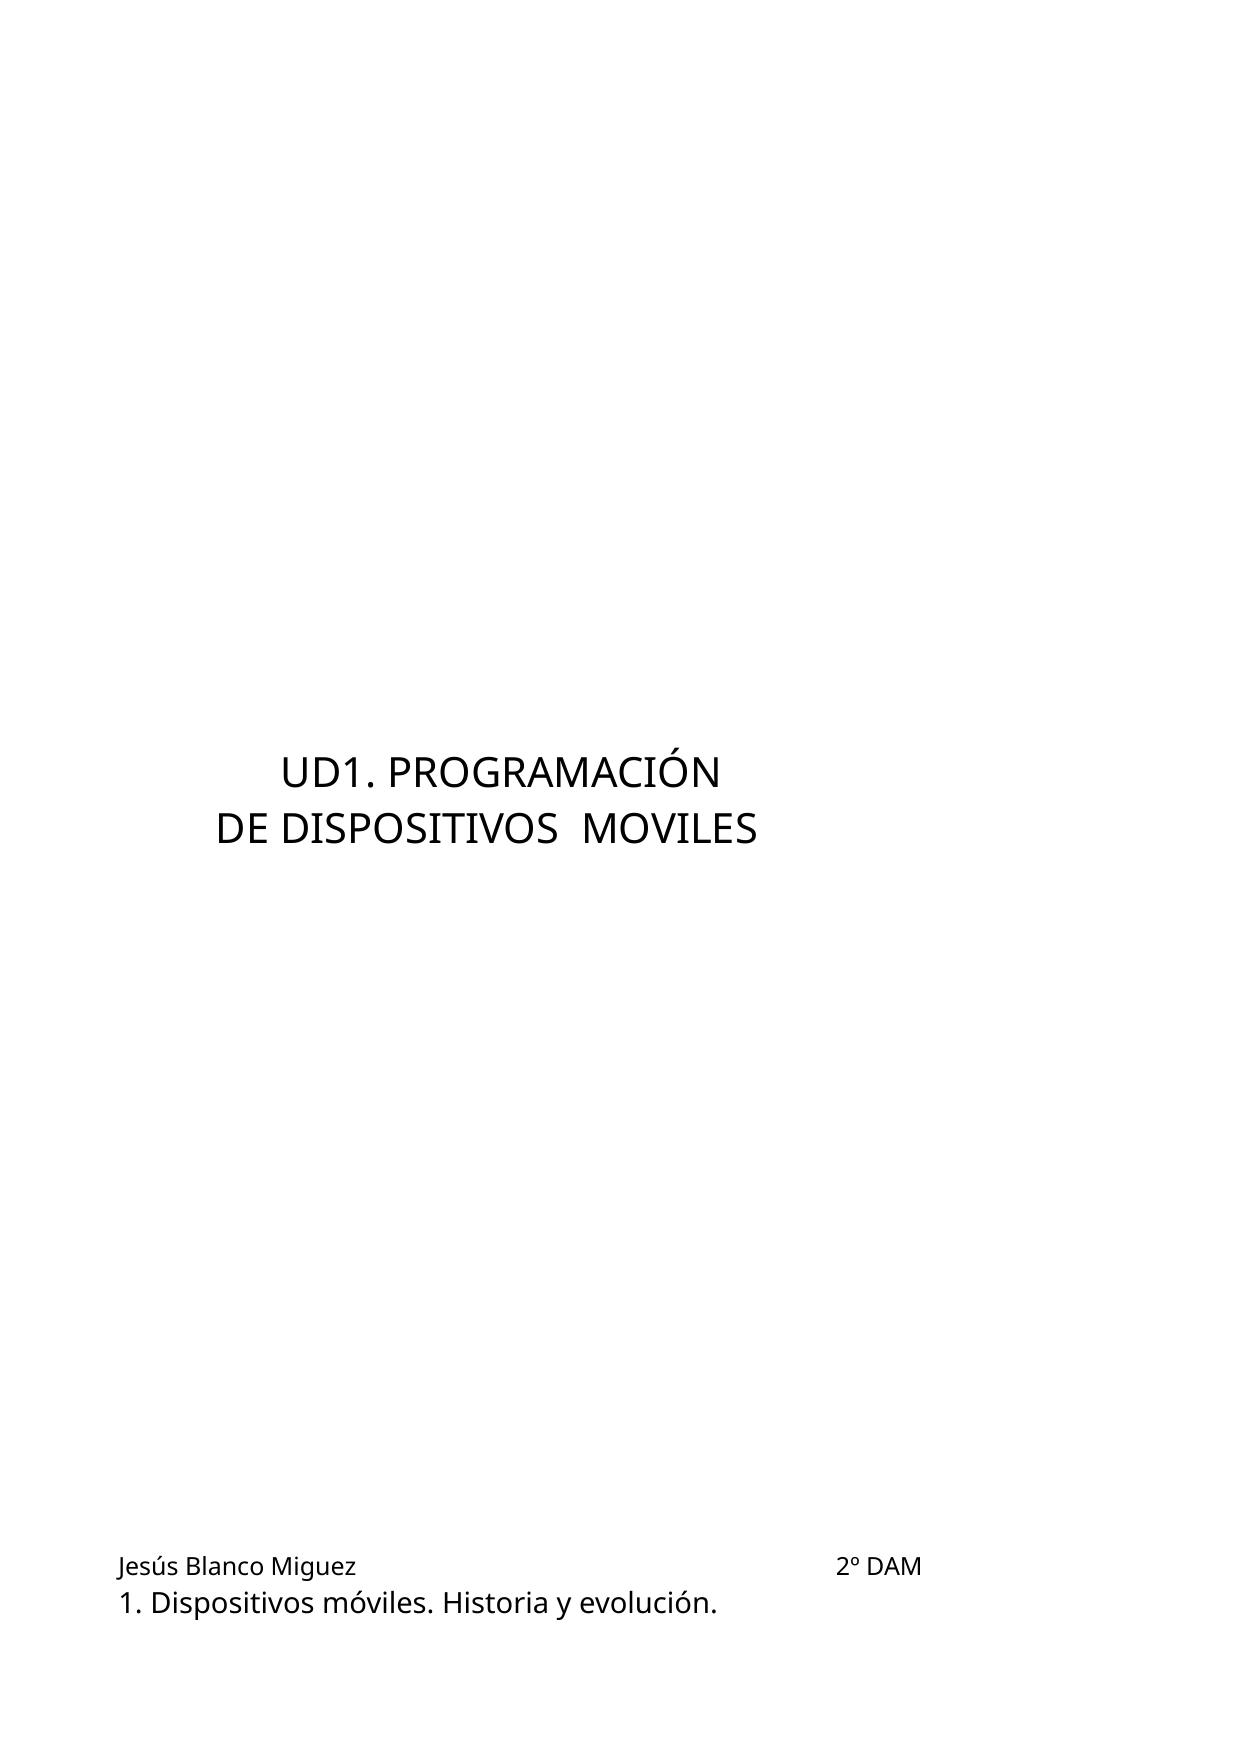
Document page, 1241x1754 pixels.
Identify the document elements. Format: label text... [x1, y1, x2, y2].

text 1. Dispositivos móviles. Historia y evolución. [118, 1583, 1122, 1622]
text Jesús Blanco Miguez 2º DAM [118, 1549, 1122, 1583]
text UD1. PROGRAMACIÓN [118, 743, 1122, 799]
text DE DISPOSITIVOS MOVILES [118, 799, 1122, 856]
